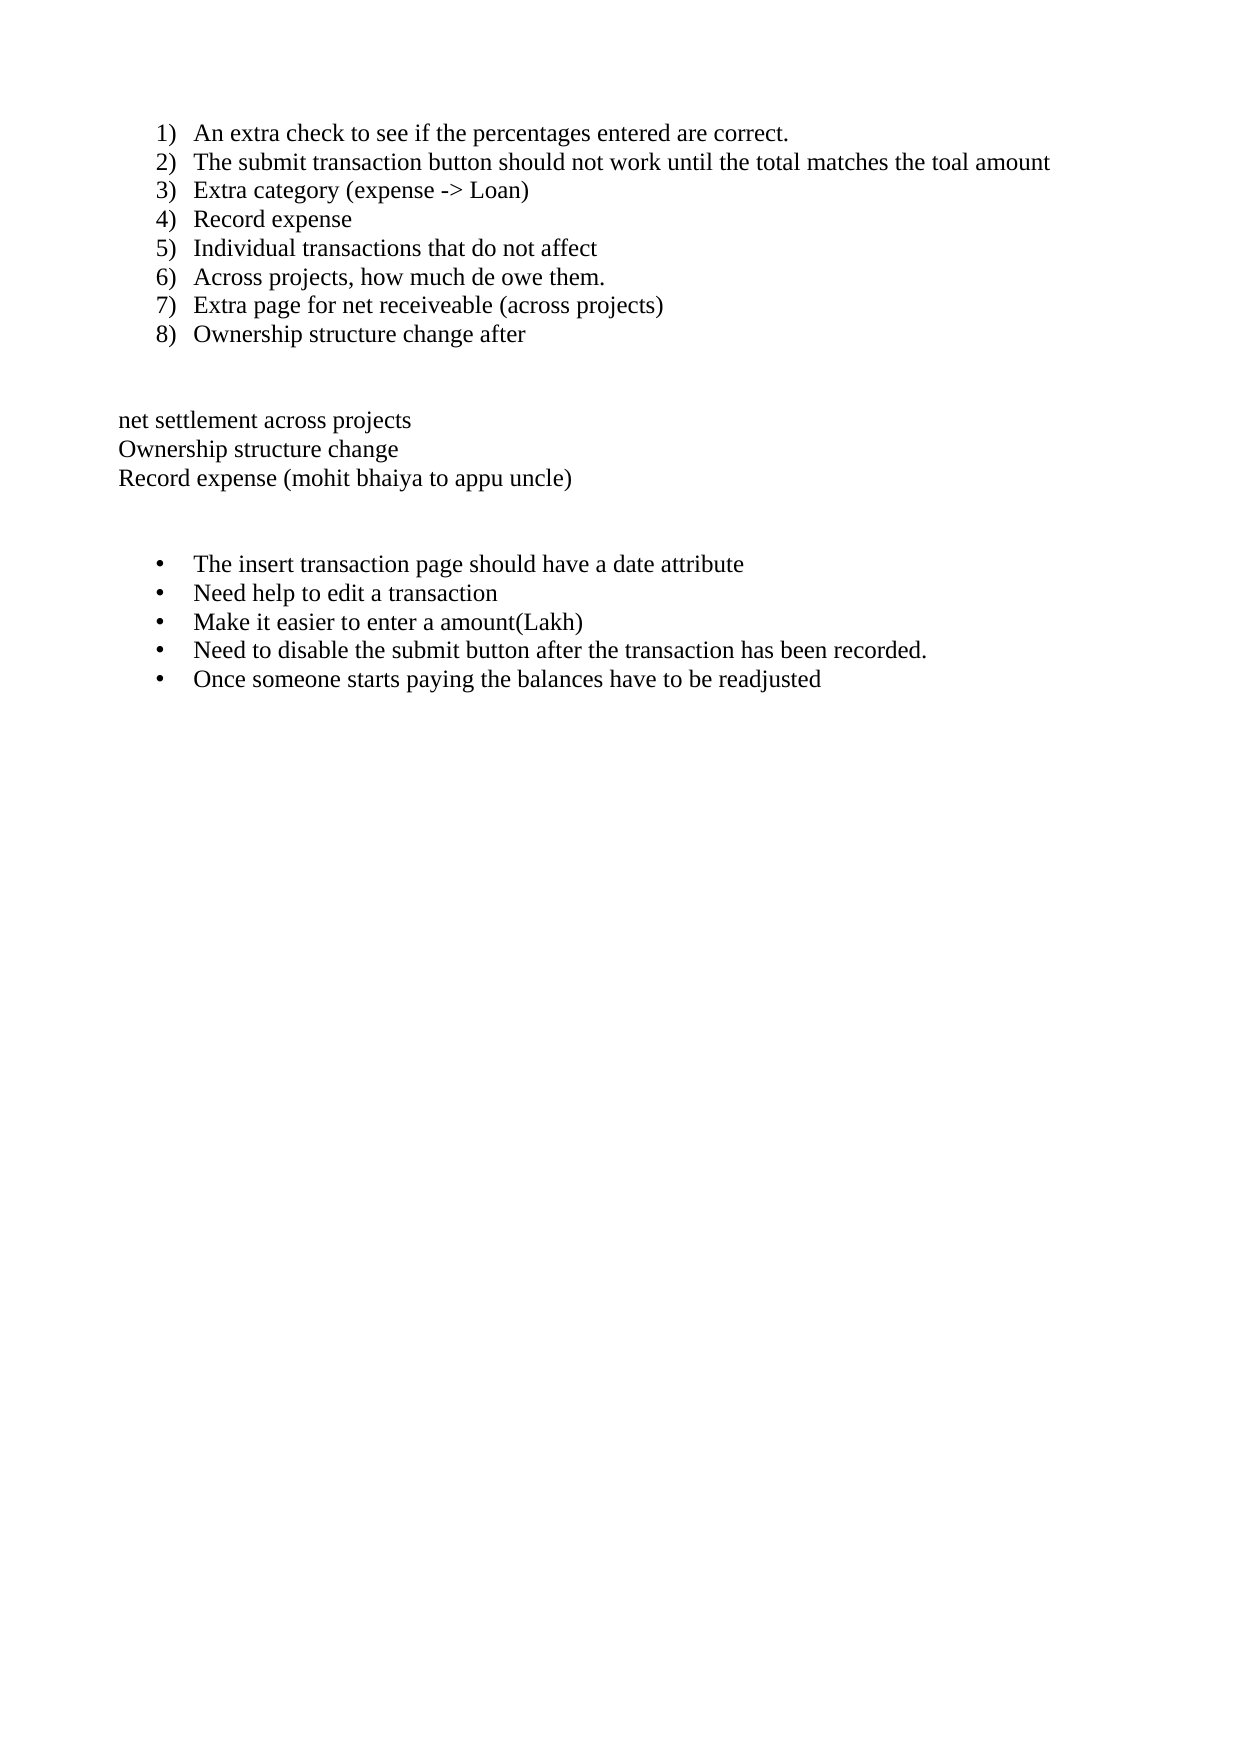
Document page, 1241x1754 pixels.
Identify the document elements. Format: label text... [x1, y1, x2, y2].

list The insert transaction page should have a date attribute [156, 549, 1122, 578]
list Ownership structure change after [156, 319, 1122, 348]
text net settlement across projects [118, 406, 1122, 434]
list Across projects, how much de owe them. [156, 262, 1122, 291]
text Ownership structure change [118, 434, 1122, 463]
list Extra page for net receiveable (across projects) [156, 291, 1122, 319]
list Need help to edit a transaction [156, 578, 1122, 607]
list Individual transactions that do not affect [156, 233, 1122, 262]
list Record expense [156, 204, 1122, 233]
list Make it easier to enter a amount(Lakh) [156, 607, 1122, 636]
list Need to disable the submit button after the transaction has been recorded. [156, 636, 1122, 664]
text Record expense (mohit bhaiya to appu uncle) [118, 463, 1122, 492]
list Extra category (expense -> Loan) [156, 176, 1122, 204]
list Once someone starts paying the balances have to be readjusted [156, 664, 1122, 693]
list An extra check to see if the percentages entered are correct. [156, 118, 1122, 147]
list The submit transaction button should not work until the total matches the toal amount [156, 147, 1122, 176]
